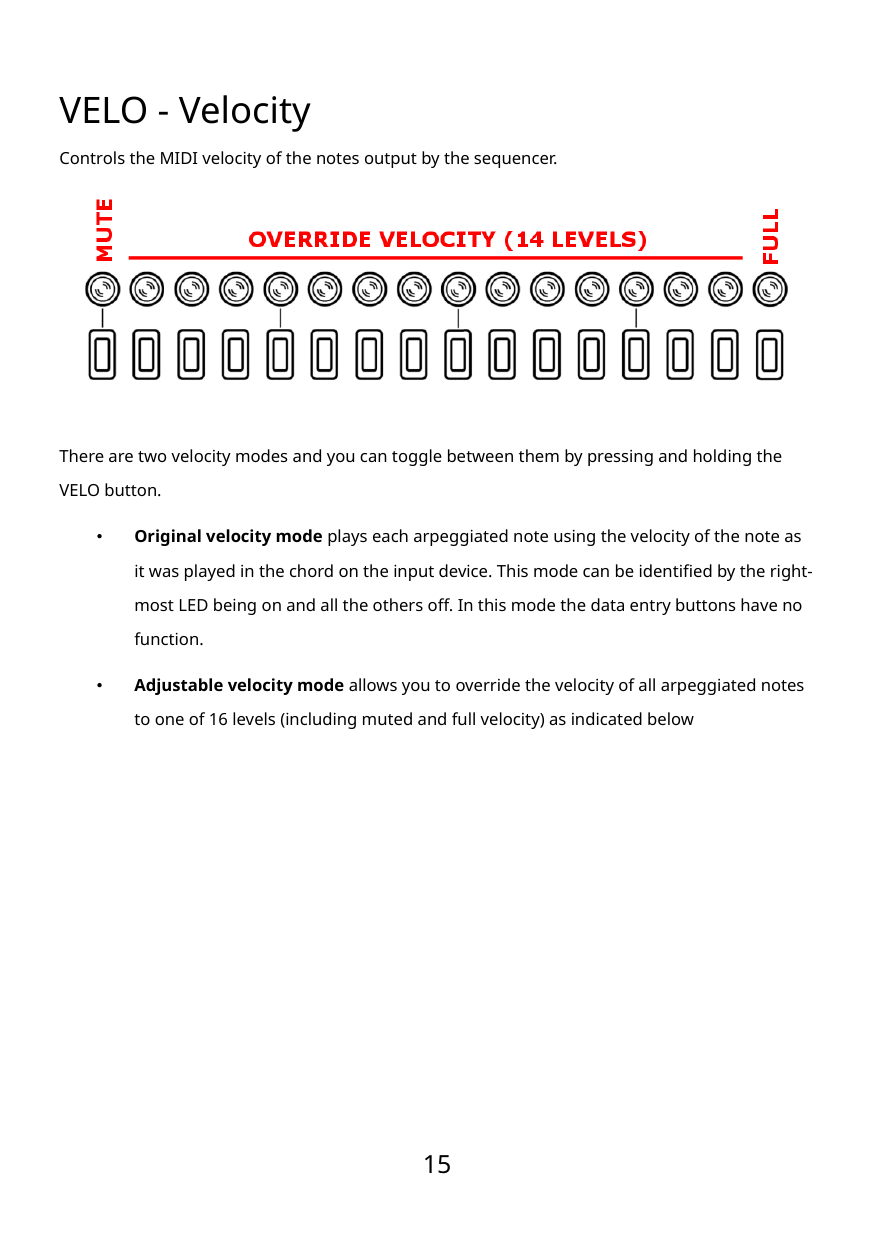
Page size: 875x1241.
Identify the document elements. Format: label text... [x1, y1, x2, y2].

text Controls the MIDI velocity of the notes output by the sequencer. [59, 146, 815, 169]
list Original velocity mode plays each arpeggiated note using the velocity of the note as it was played in the chord on the input device. This mode can be identified by the right-most LED being on and all the others off. In this mode the data entry buttons have no function. [97, 525, 815, 650]
subtitle VELO - Velocity [59, 84, 815, 134]
list Adjustable velocity mode allows you to override the velocity of all arpeggiated notes to one of 16 levels (including muted and full velocity) as indicated below [97, 674, 815, 731]
text There are two velocity modes and you can toggle between them by pressing and holding the VELO button. [59, 444, 815, 501]
picture [82, 192, 792, 387]
